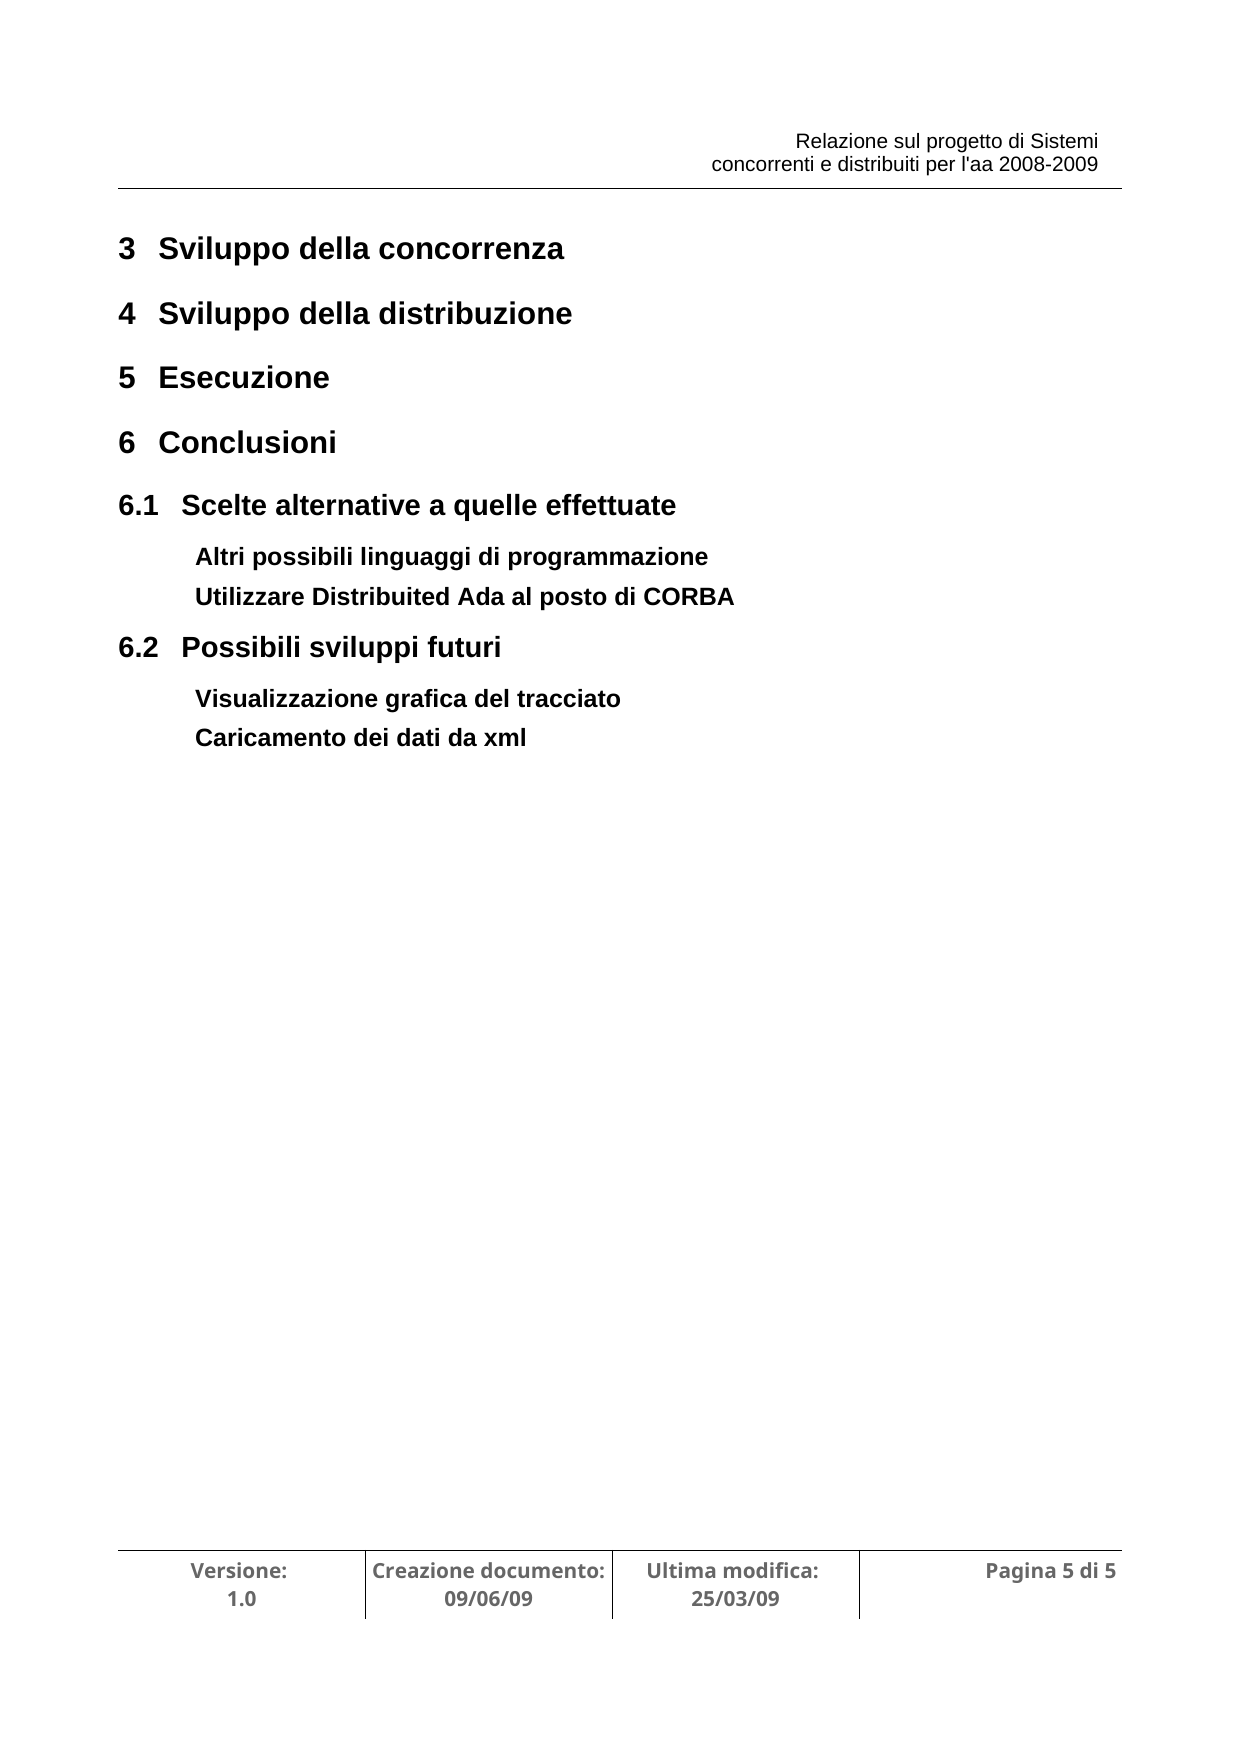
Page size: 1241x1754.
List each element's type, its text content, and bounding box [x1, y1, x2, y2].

subtitle Sviluppo della distribuzione [118, 296, 1122, 331]
subtitle Esecuzione [118, 360, 1122, 395]
text Caricamento dei dati da xml [136, 724, 1104, 752]
text Utilizzare Distribuited Ada al posto di CORBA [136, 582, 1104, 610]
subtitle Possibili sviluppi futuri [118, 631, 1122, 664]
text Visualizzazione grafica del tracciato [136, 684, 1104, 712]
subtitle Sviluppo della concorrenza [118, 231, 1122, 266]
subtitle Conclusioni [118, 425, 1122, 460]
subtitle Scelte alternative a quelle effettuate [118, 489, 1122, 522]
text Altri possibili linguaggi di programmazione [136, 543, 1104, 571]
